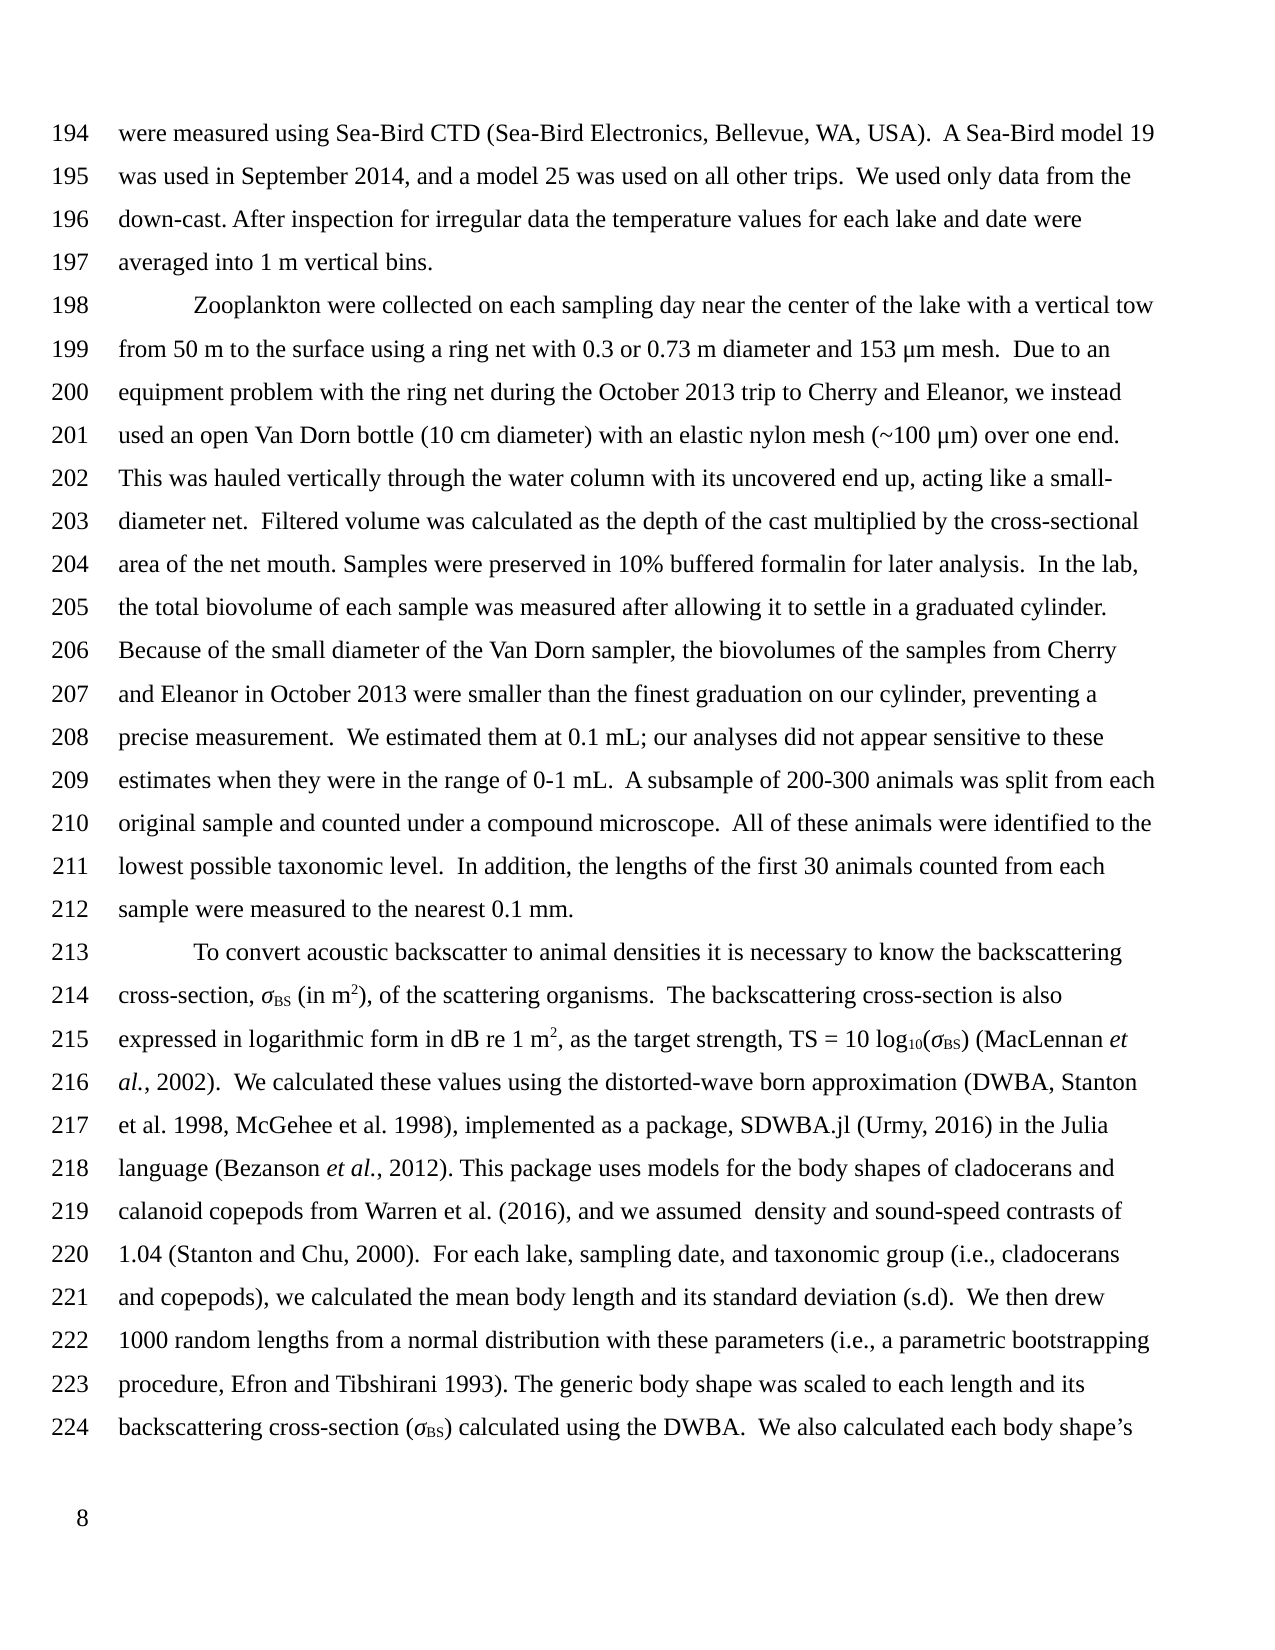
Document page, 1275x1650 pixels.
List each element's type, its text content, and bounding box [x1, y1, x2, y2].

text Zooplankton were collected on each sampling day near the center of the lake with a vertical tow from 50 m to the surface using a ring net with 0.3 or 0.73 m diameter and 153 μm mesh. Due to an equipment problem with the ring net during the October 2013 trip to Cherry and Eleanor, we instead used an open Van Dorn bottle (10 cm diameter) with an elastic nylon mesh (~100 μm) over one end. This was hauled vertically through the water column with its uncovered end up, acting like a small-diameter net. Filtered volume was calculated as the depth of the cast multiplied by the cross-sectional area of the net mouth. Samples were preserved in 10% buffered formalin for later analysis. In the lab, the total biovolume of each sample was measured after allowing it to settle in a graduated cylinder. Because of the small diameter of the Van Dorn sampler, the biovolumes of the samples from Cherry and Eleanor in October 2013 were smaller than the finest graduation on our cylinder, preventing a precise measurement. We estimated them at 0.1 mL; our analyses did not appear sensitive to these estimates when they were in the range of 0-1 mL. A subsample of 200-300 animals was split from each original sample and counted under a compound microscope. All of these animals were identified to the lowest possible taxonomic level. In addition, the lengths of the first 30 animals counted from each sample were measured to the nearest 0.1 mm. [118, 291, 1157, 923]
text were measured using Sea-Bird CTD (Sea-Bird Electronics, Bellevue, WA, USA). A Sea-Bird model 19 was used in September 2014, and a model 25 was used on all other trips. We used only data from the down-cast. After inspection for irregular data the temperature values for each lake and date were averaged into 1 m vertical bins. [118, 118, 1157, 276]
text To convert acoustic backscatter to animal densities it is necessary to know the backscattering cross-section, σBS (in m2), of the scattering organisms. The backscattering cross-section is also expressed in logarithmic form in dB re 1 m2, as the target strength, TS = 10 log10(σBS) (MacLennan et al., 2002)⁠. We calculated these values using the distorted-wave born approximation (DWBA, Stanton et al. 1998, McGehee et al. 1998)⁠, implemented as a package, SDWBA.jl (Urmy, 2016)⁠ in the Julia language (Bezanson et al., 2012)⁠. This package uses models for the body shapes of cladocerans and calanoid copepods from Warren et al. (2016)⁠, and we assumed density and sound-speed contrasts of 1.04 (Stanton and Chu, 2000)⁠. For each lake, sampling date, and taxonomic group (i.e., cladocerans and copepods), we calculated the mean body length and its standard deviation (s.d). We then drew 1000 random lengths from a normal distribution with these parameters (i.e., a parametric bootstrapping procedure, Efron and Tibshirani 1993⁠). The generic body shape was scaled to each length and its backscattering cross-section (σBS) calculated using the DWBA. We also calculated each body shape’s [118, 937, 1157, 1441]
